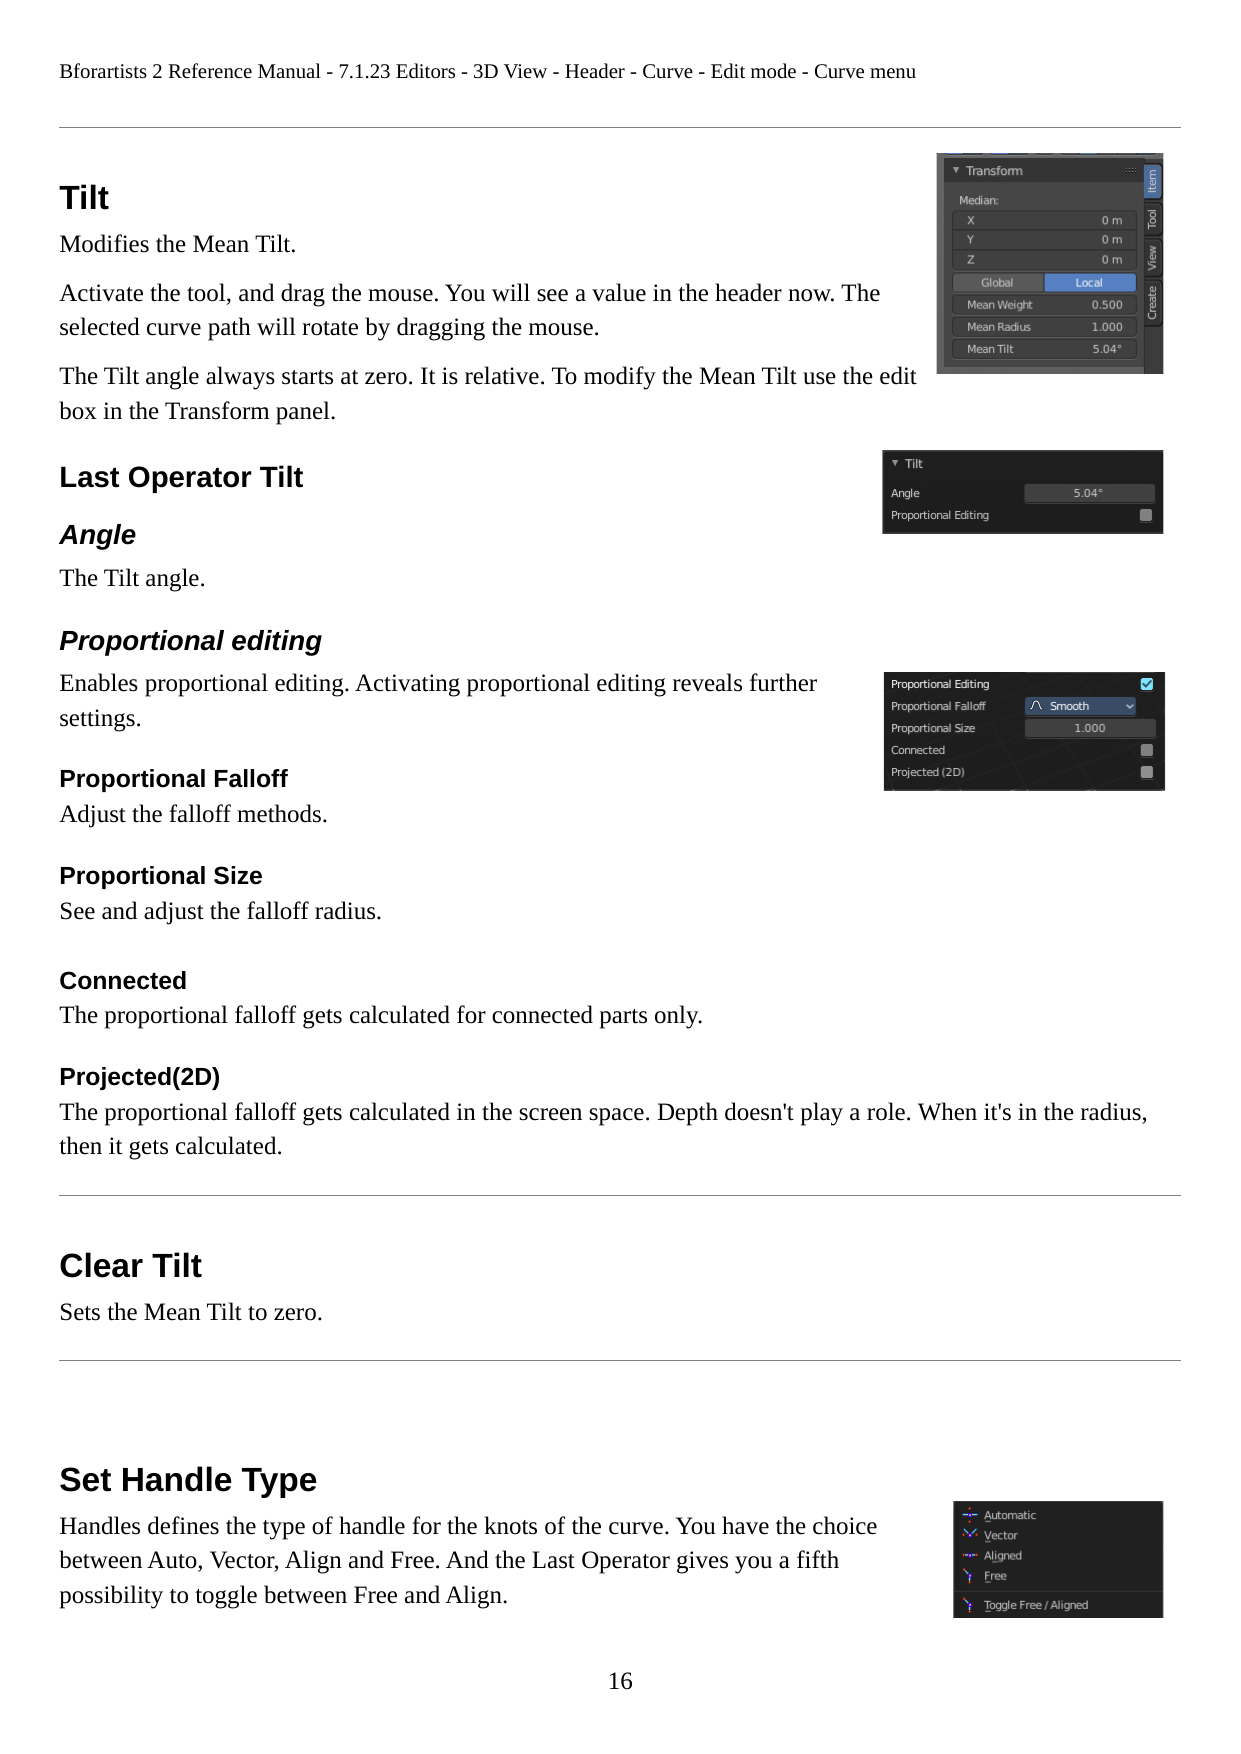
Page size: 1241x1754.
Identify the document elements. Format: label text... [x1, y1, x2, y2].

text Adjust the falloff methods. [59, 799, 1181, 828]
subtitle Proportional editing [59, 624, 1181, 656]
text Enables proportional editing. Activating proportional editing reveals further settings. [59, 668, 1181, 732]
subtitle Tilt [59, 178, 936, 216]
subtitle [1164, 459, 1181, 493]
subtitle Last Operator Tilt [59, 459, 882, 493]
text See and adjust the falloff radius. [59, 896, 1181, 924]
text Modifies the Mean Tilt. [59, 229, 936, 257]
text Sets the Mean Tilt to zero. [59, 1297, 1181, 1325]
picture [882, 450, 1164, 534]
text [1164, 229, 1181, 257]
text The proportional falloff gets calculated for connected parts only. [59, 1001, 1181, 1029]
subtitle Clear Tilt [59, 1245, 1181, 1284]
picture [936, 153, 1164, 374]
text The Tilt angle. [59, 563, 1181, 591]
text Activate the tool, and drag the mouse. You will see a value in the header now. The selected curve path will rotate by dragging the mouse. [59, 278, 936, 341]
subtitle Connected [59, 966, 1181, 994]
subtitle Projected(2D) [59, 1062, 1181, 1091]
text The Tilt angle always starts at zero. It is relative. To modify the Mean Tilt use the edit box in the Transform panel. [59, 361, 1181, 424]
picture [953, 1501, 1164, 1618]
picture [883, 672, 1166, 791]
subtitle Angle [59, 518, 1181, 550]
subtitle Proportional Falloff [59, 764, 1181, 793]
subtitle Set Handle Type [59, 1460, 1181, 1498]
subtitle [1164, 178, 1181, 216]
text Handles defines the type of handle for the knots of the curve. You have the choice between Auto, Vector, Align and Free. And the Last Operator gives you a fifth possibility to toggle between Free and Align. [59, 1511, 953, 1608]
text The proportional falloff gets calculated in the screen space. Depth doesn't play a role. When it's in the radius, then it gets calculated. [59, 1097, 1181, 1160]
subtitle Proportional Size [59, 861, 1181, 889]
